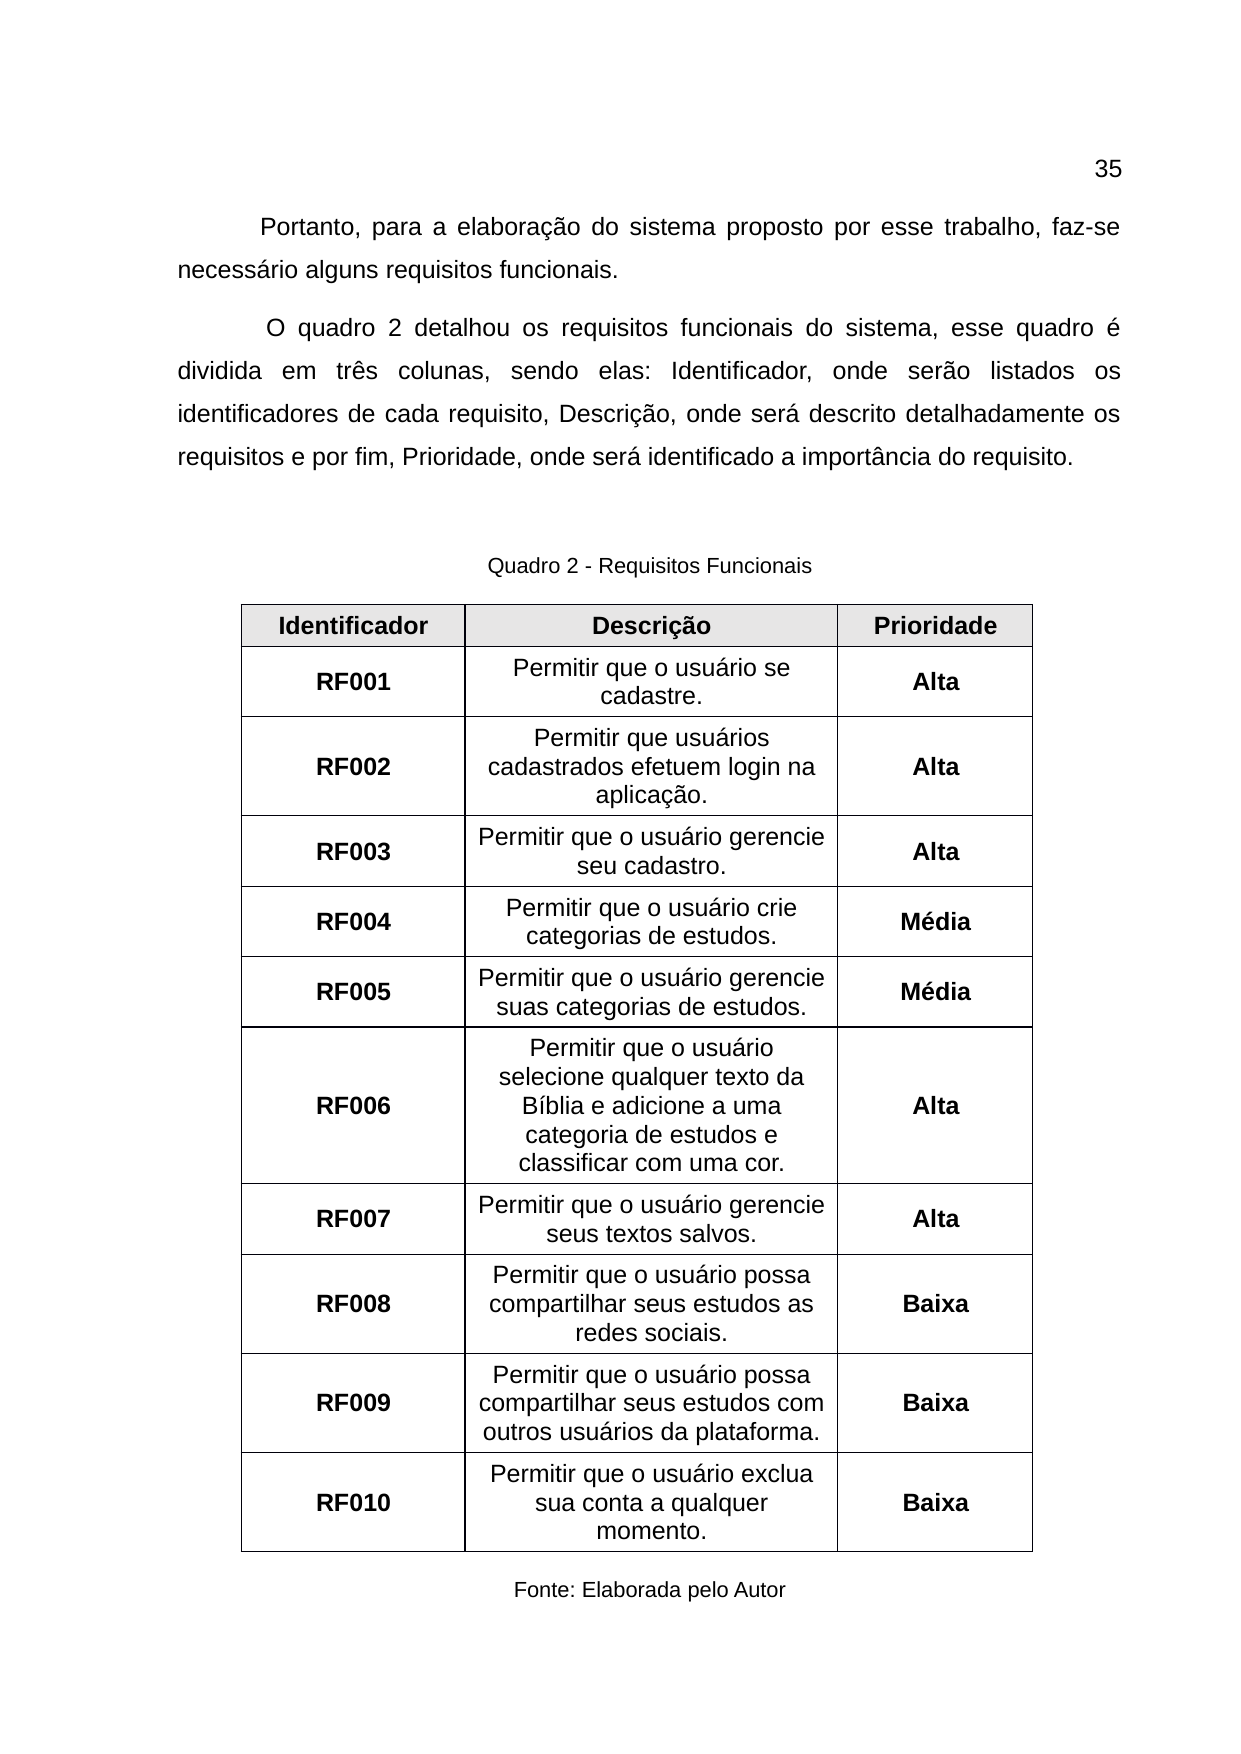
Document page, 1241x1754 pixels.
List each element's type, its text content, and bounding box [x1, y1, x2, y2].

text O quadro 2 detalhou os requisitos funcionais do sistema, esse quadro é dividida em três colunas, sendo elas: Identificador, onde serão listados os identificadores de cada requisito, Descrição, onde será descrito detalhadamente os requisitos e por fim, Prioridade, onde será identificado a importância do requisito. [177, 313, 1122, 471]
table_cell Baixa [838, 1354, 1032, 1452]
text Fonte: Elaborada pelo Autor [177, 1577, 1122, 1602]
table_cell Permitir que usuários cadastrados efetuem login na aplicação. [466, 717, 837, 815]
table_header Prioridade [838, 605, 1032, 646]
table_cell RF006 [242, 1028, 464, 1183]
table_cell Permitir que o usuário se cadastre. [466, 647, 837, 716]
table_cell Alta [838, 717, 1032, 815]
table_cell Alta [838, 1028, 1032, 1183]
table_cell Média [838, 887, 1032, 956]
table_cell Permitir que o usuário gerencie seus textos salvos. [466, 1184, 837, 1253]
table_cell RF003 [242, 816, 464, 886]
table_cell Baixa [838, 1255, 1032, 1353]
table_cell RF010 [242, 1453, 464, 1551]
table_cell Permitir que o usuário selecione qualquer texto da Bíblia e adicione a uma categoria de estudos e classificar com uma cor. [466, 1028, 837, 1183]
table_cell RF004 [242, 887, 464, 956]
table_header Identificador [242, 605, 464, 646]
table_cell RF008 [242, 1255, 464, 1353]
text Portanto, para a elaboração do sistema proposto por esse trabalho, faz-se necessário alguns requisitos funcionais. [177, 212, 1122, 284]
table_header Descrição [466, 605, 837, 646]
table_cell Baixa [838, 1453, 1032, 1551]
table_cell Permitir que o usuário crie categorias de estudos. [466, 887, 837, 956]
table_cell RF001 [242, 647, 464, 716]
table_cell Permitir que o usuário possa compartilhar seus estudos as redes sociais. [466, 1255, 837, 1353]
table_cell RF009 [242, 1354, 464, 1452]
table_cell Permitir que o usuário possa compartilhar seus estudos com outros usuários da plataforma. [466, 1354, 837, 1452]
table_cell Alta [838, 647, 1032, 716]
table_cell RF005 [242, 957, 464, 1026]
table_cell RF002 [242, 717, 464, 815]
table_cell RF007 [242, 1184, 464, 1253]
text Quadro 2 - Requisitos Funcionais [177, 553, 1122, 579]
table_cell Permitir que o usuário exclua sua conta a qualquer momento. [466, 1453, 837, 1551]
table_cell Permitir que o usuário gerencie suas categorias de estudos. [466, 957, 837, 1026]
table_cell Média [838, 957, 1032, 1026]
table_cell Alta [838, 1184, 1032, 1253]
table_cell Alta [838, 816, 1032, 886]
table_cell Permitir que o usuário gerencie seu cadastro. [466, 816, 837, 886]
